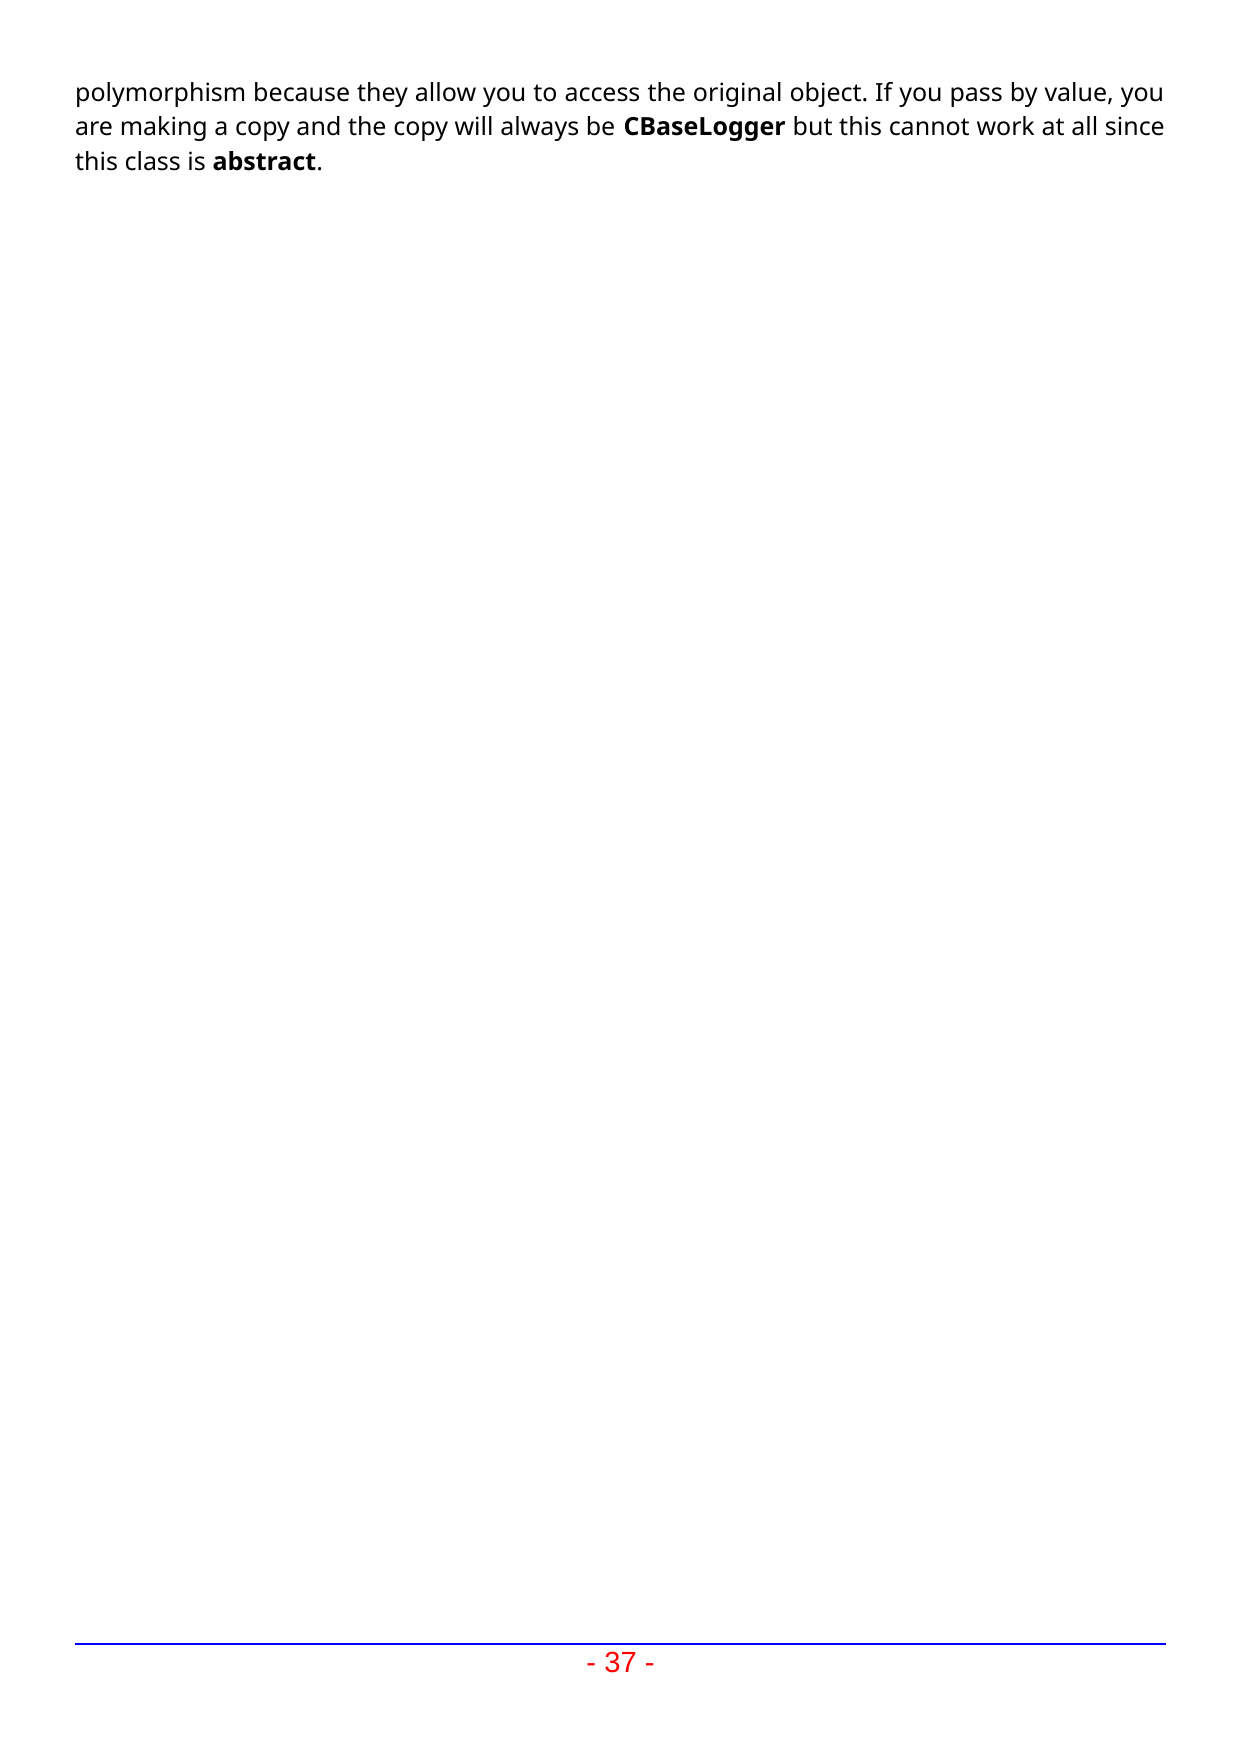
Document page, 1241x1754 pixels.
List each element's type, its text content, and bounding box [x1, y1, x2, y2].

text polymorphism because they allow you to access the original object. If you pass by value, you are making a copy and the copy will always be CBaseLogger but this cannot work at all since this class is abstract. [75, 75, 1166, 177]
